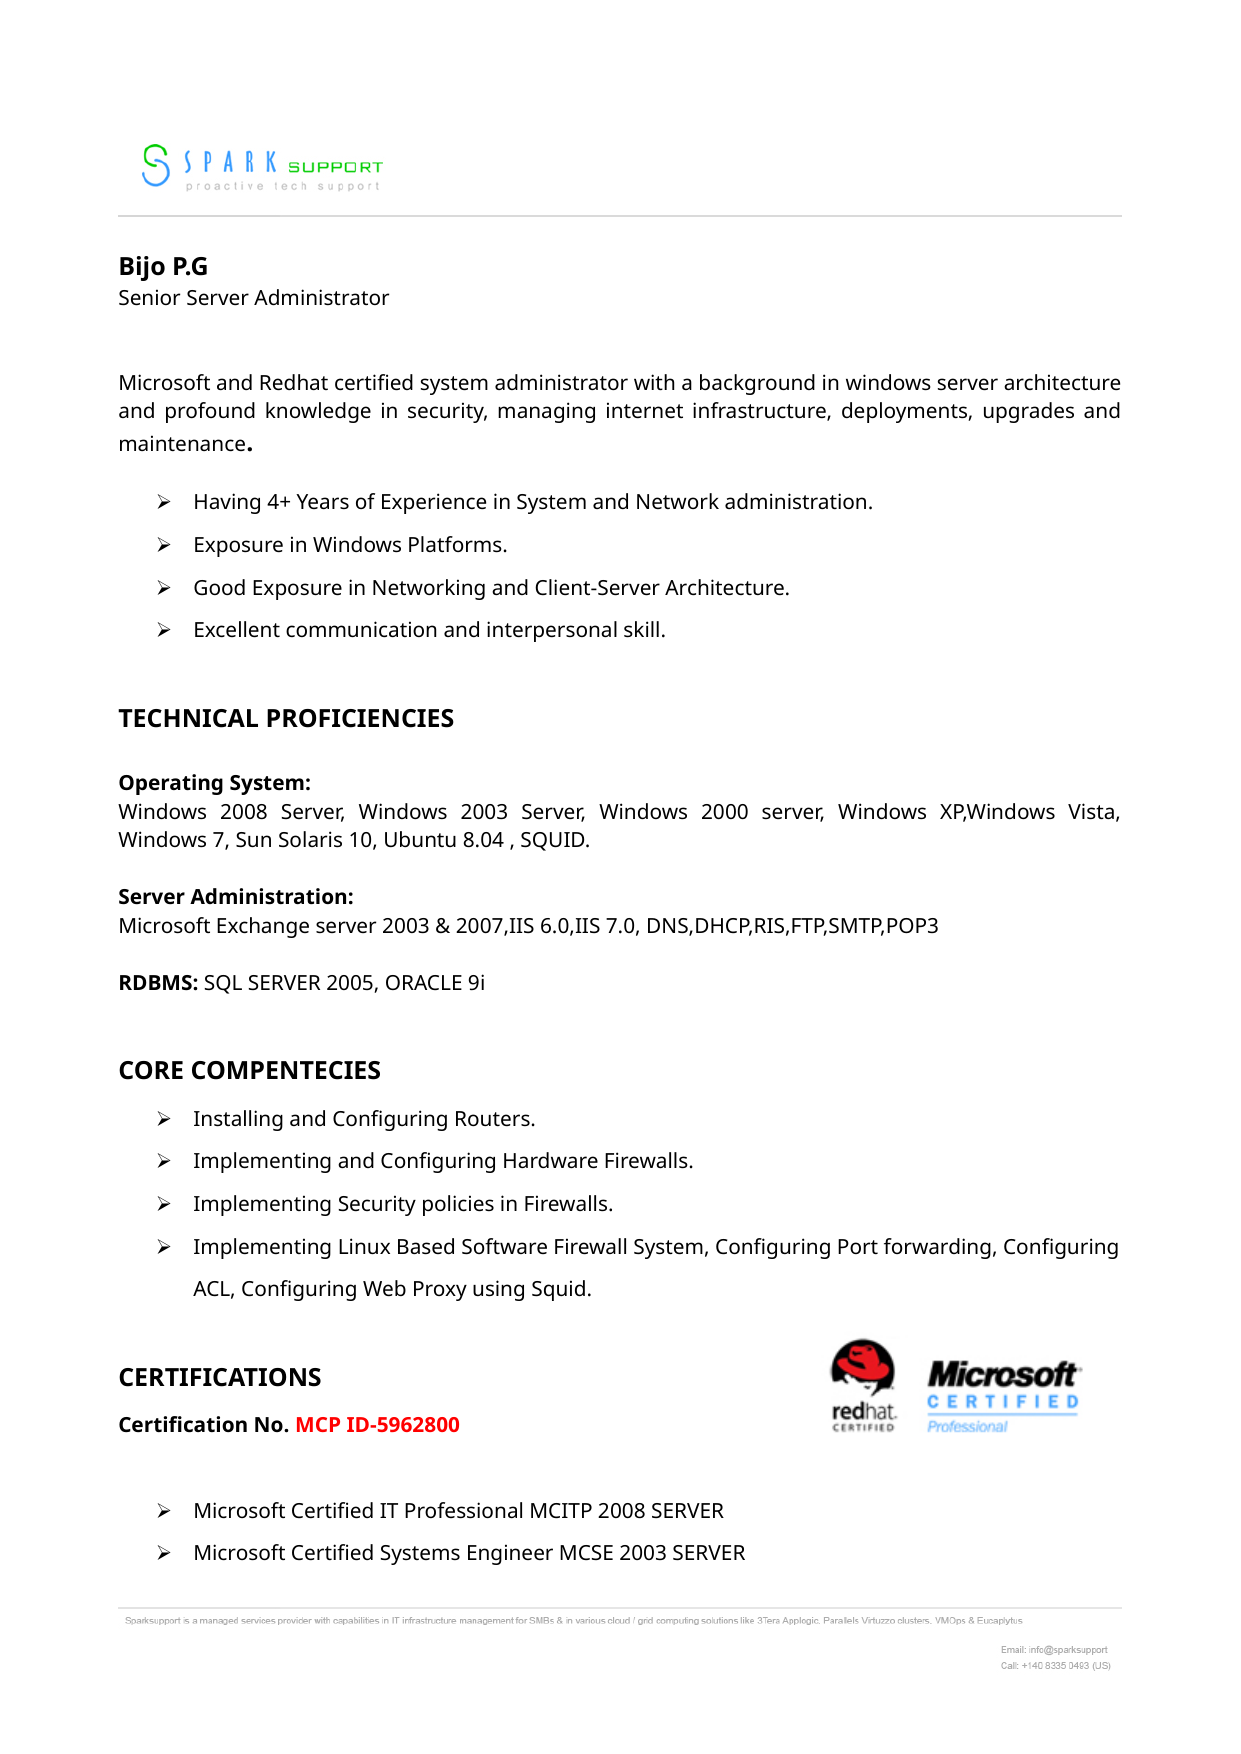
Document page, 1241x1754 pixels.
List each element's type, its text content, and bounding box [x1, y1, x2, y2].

list Excellent communication and interpersonal skill. [156, 615, 1122, 644]
text Certification No. MCP ID-5962800 [118, 1411, 820, 1439]
text [1097, 1411, 1122, 1439]
text Operating System: [118, 768, 1122, 797]
text CERTIFICATIONS [118, 1359, 820, 1394]
text Senior Server Administrator [118, 283, 1122, 311]
list Implementing and Configuring Hardware Firewalls. [156, 1147, 1122, 1175]
list Microsoft Certified IT Professional MCITP 2008 SERVER [156, 1496, 1122, 1524]
text Microsoft Exchange server 2003 & 2007,IIS 6.0,IIS 7.0, DNS,DHCP,RIS,FTP,SMTP,POP3 [118, 911, 1122, 939]
picture [118, 118, 1122, 221]
text TECHNICAL PROFICIENCIES [118, 700, 1122, 734]
list Implementing Security policies in Firewalls. [156, 1189, 1122, 1218]
list Installing and Configuring Routers. [156, 1104, 1122, 1132]
text Server Administration: [118, 882, 1122, 911]
picture [820, 1331, 1097, 1445]
text Windows 2008 Server, Windows 2003 Server, Windows 2000 server, Windows XP,Windows Vista, Windows 7, Sun Solaris 10, Ubuntu 8.04 , SQUID. [118, 797, 1122, 854]
list Microsoft Certified Systems Engineer MCSE 2003 SERVER [156, 1538, 1122, 1567]
list Exposure in Windows Platforms. [156, 530, 1122, 558]
text Bijo P.G [118, 249, 1122, 283]
list Implementing Linux Based Software Firewall System, Configuring Port forwarding, Configuring ACL, Configuring Web Proxy using Squid. [156, 1232, 1122, 1303]
list Good Exposure in Networking and Client-Server Architecture. [156, 573, 1122, 601]
text CORE COMPENTECIES [118, 1053, 1122, 1087]
picture [118, 1607, 1122, 1677]
text [1097, 1359, 1122, 1394]
text RDBMS: SQL SERVER 2005, ORACLE 9i [118, 968, 1122, 996]
text Microsoft and Redhat certified system administrator with a background in windows server architecture and profound knowledge in security, managing internet infrastructure, deployments, upgrades and maintenance. [118, 368, 1122, 459]
list Having 4+ Years of Experience in System and Network administration. [156, 487, 1122, 516]
